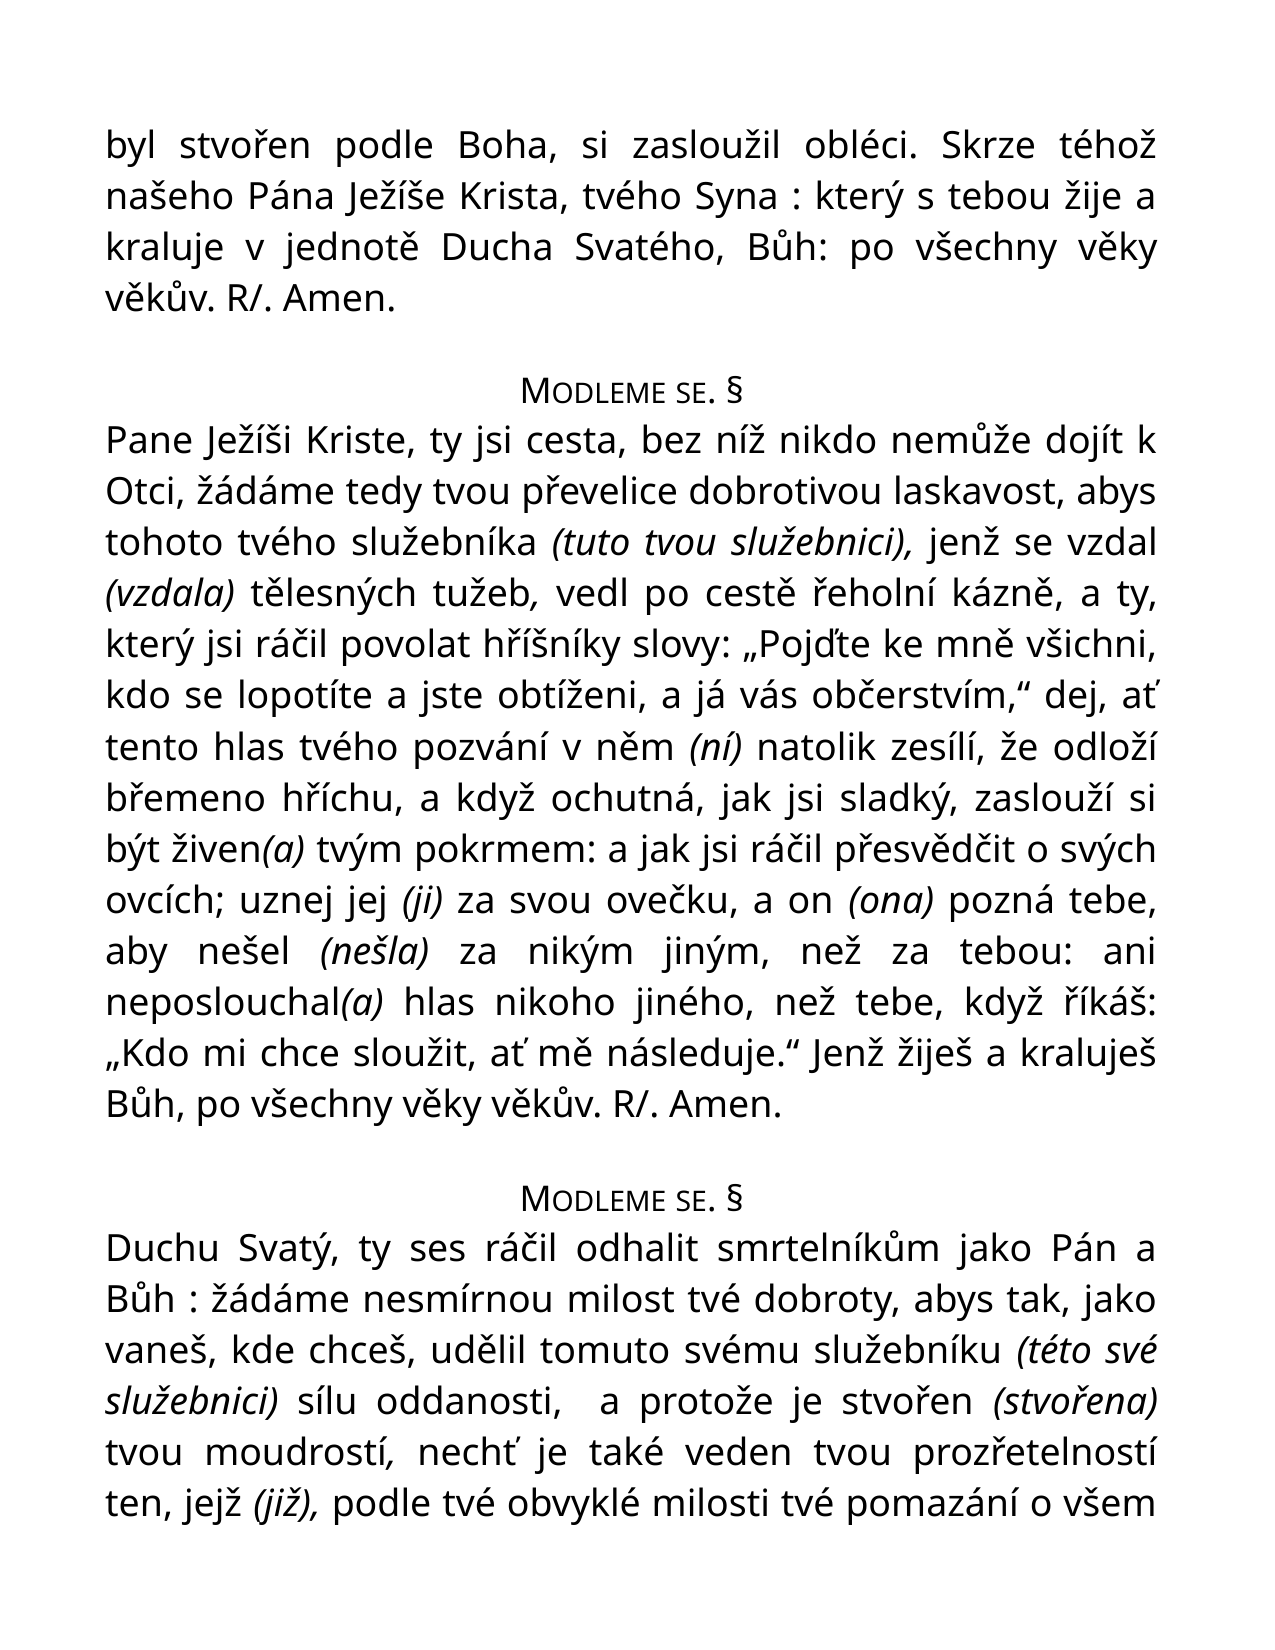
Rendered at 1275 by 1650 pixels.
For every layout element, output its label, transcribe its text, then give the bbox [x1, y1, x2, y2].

list Modleme se. § [105, 365, 1158, 414]
list byl stvořen podle Boha, si zasloužil obléci. Skrze téhož našeho Pána Ježíše Krista, tvého Syna : který s tebou žije a kraluje v jednotě Ducha Svatého, Bůh: po všechny věky věkův. R/. Amen. [105, 118, 1158, 322]
list Duchu Svatý, ty ses ráčil odhalit smrtelníkům jako Pán a Bůh : žádáme nesmírnou milost tvé dobroty, abys tak, jako vaneš, kde chceš, udělil tomuto svému služebníku (této své služebnici) sílu oddanosti, a protože je stvořen (stvořena) tvou moudrostí, nechť je také veden tvou prozřetelností ten, jejž (již), podle tvé obvyklé milosti tvé pomazání o všem [105, 1221, 1158, 1527]
list Modleme se. § [105, 1173, 1158, 1221]
list Pane Ježíši Kriste, ty jsi cesta, bez níž nikdo nemůže dojít k Otci, žádáme tedy tvou převelice dobrotivou laskavost, abys tohoto tvého služebníka (tuto tvou služebnici), jenž se vzdal (vzdala) tělesných tužeb, vedl po cestě řeholní kázně, a ty, který jsi ráčil povolat hříšníky slovy: „Pojďte ke mně všichni, kdo se lopotíte a jste obtíženi, a já vás občerstvím,“ dej, ať tento hlas tvého pozvání v něm (ní) natolik zesílí, že odloží břemeno hříchu, a když ochutná, jak jsi sladký, zaslouží si být živen(a) tvým pokrmem: a jak jsi ráčil přesvědčit o svých ovcích; uznej jej (ji) za svou ovečku, a on (ona) pozná tebe, aby nešel (nešla) za nikým jiným, než za tebou: ani neposlouchal(a) hlas nikoho jiného, než tebe, když říkáš: „Kdo mi chce sloužit, ať mě následuje.“ Jenž žiješ a kraluješ Bůh, po všechny věky věkův. R/. Amen. [105, 414, 1158, 1128]
